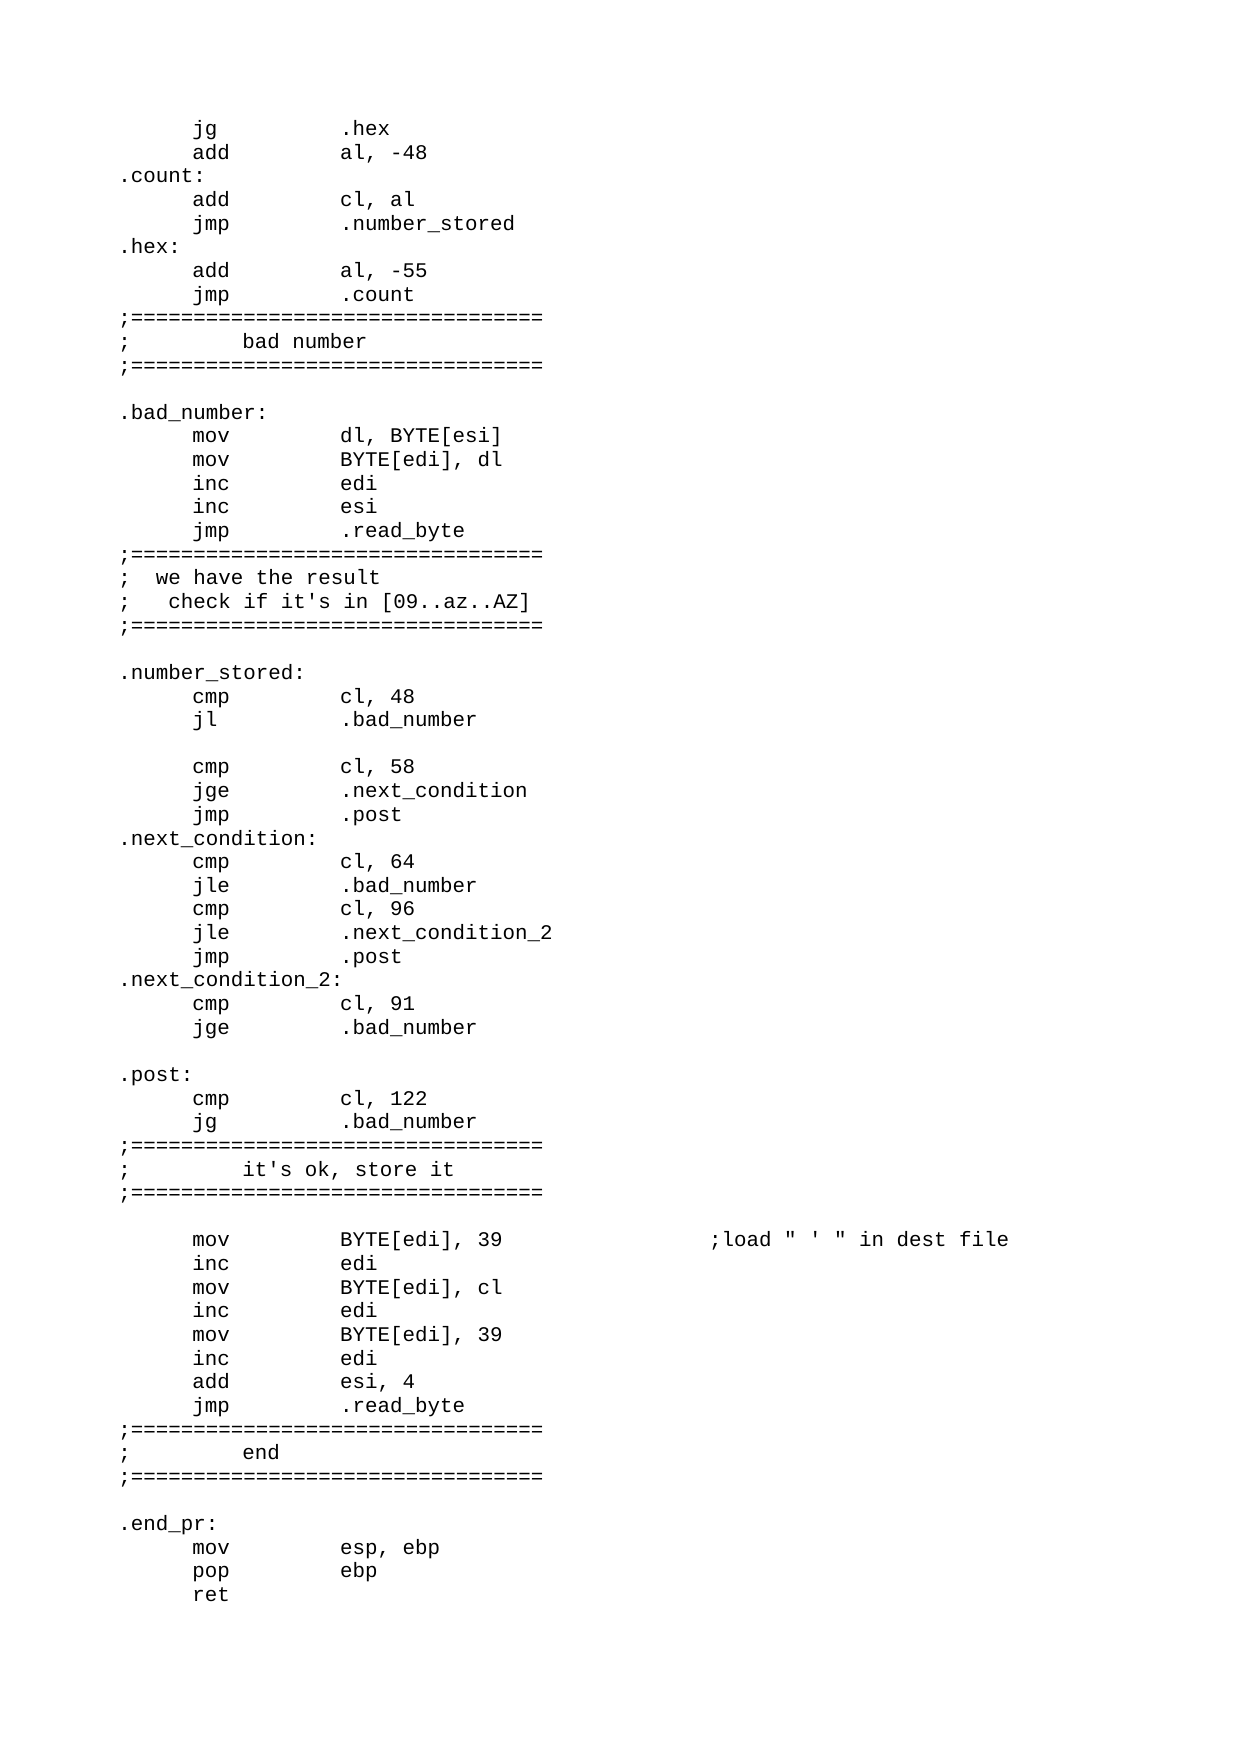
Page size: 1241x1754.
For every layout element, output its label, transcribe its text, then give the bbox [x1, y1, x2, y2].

text ;================================= [118, 615, 1122, 638]
text .next_condition: [118, 827, 1122, 851]
text ;================================= [118, 354, 1122, 378]
text inc edi [118, 1348, 1122, 1371]
text cmp cl, 48 [118, 686, 1122, 709]
text jge .bad_number [118, 1017, 1122, 1040]
text inc edi [118, 1253, 1122, 1277]
text ;================================= [118, 1419, 1122, 1442]
text .bad_number: [118, 402, 1122, 426]
text cmp cl, 91 [118, 993, 1122, 1017]
text mov BYTE[edi], dl [118, 449, 1122, 473]
text cmp cl, 122 [118, 1088, 1122, 1111]
text add al, -55 [118, 260, 1122, 284]
text jl .bad_number [118, 709, 1122, 733]
text mov esp, ebp [118, 1537, 1122, 1561]
text jge .next_condition [118, 780, 1122, 804]
text .count: [118, 165, 1122, 189]
text ; check if it's in [09..az..AZ] [118, 591, 1122, 615]
text ;================================= [118, 544, 1122, 567]
text .next_condition_2: [118, 969, 1122, 993]
text ; it's ok, store it [118, 1158, 1122, 1182]
text mov BYTE[edi], cl [118, 1277, 1122, 1300]
text jmp .post [118, 946, 1122, 969]
text cmp cl, 58 [118, 757, 1122, 780]
text jmp .read_byte [118, 520, 1122, 544]
text jle .next_condition_2 [118, 922, 1122, 946]
text add esi, 4 [118, 1371, 1122, 1395]
text ; we have the result [118, 567, 1122, 591]
text .post: [118, 1064, 1122, 1088]
text mov BYTE[edi], 39 [118, 1324, 1122, 1348]
text .hex: [118, 236, 1122, 260]
text ; bad number [118, 331, 1122, 354]
text .number_stored: [118, 662, 1122, 686]
text mov dl, BYTE[esi] [118, 426, 1122, 449]
text ;================================= [118, 1182, 1122, 1206]
text jg .hex [118, 118, 1122, 142]
text inc edi [118, 1300, 1122, 1324]
text mov BYTE[edi], 39 ;load " ' " in dest file [118, 1229, 1122, 1253]
text add al, -48 [118, 142, 1122, 165]
text inc esi [118, 496, 1122, 520]
text ;================================= [118, 307, 1122, 331]
text jmp .post [118, 804, 1122, 827]
text ; end [118, 1442, 1122, 1466]
text inc edi [118, 473, 1122, 496]
text .end_pr: [118, 1513, 1122, 1537]
text jmp .read_byte [118, 1395, 1122, 1419]
text ;================================= [118, 1466, 1122, 1489]
text cmp cl, 64 [118, 851, 1122, 875]
text jg .bad_number [118, 1111, 1122, 1135]
text add cl, al [118, 189, 1122, 213]
text jmp .count [118, 284, 1122, 307]
text jmp .number_stored [118, 213, 1122, 236]
text pop ebp [118, 1561, 1122, 1584]
text cmp cl, 96 [118, 898, 1122, 922]
text jle .bad_number [118, 875, 1122, 898]
text ret [118, 1584, 1122, 1608]
text ;================================= [118, 1135, 1122, 1158]
